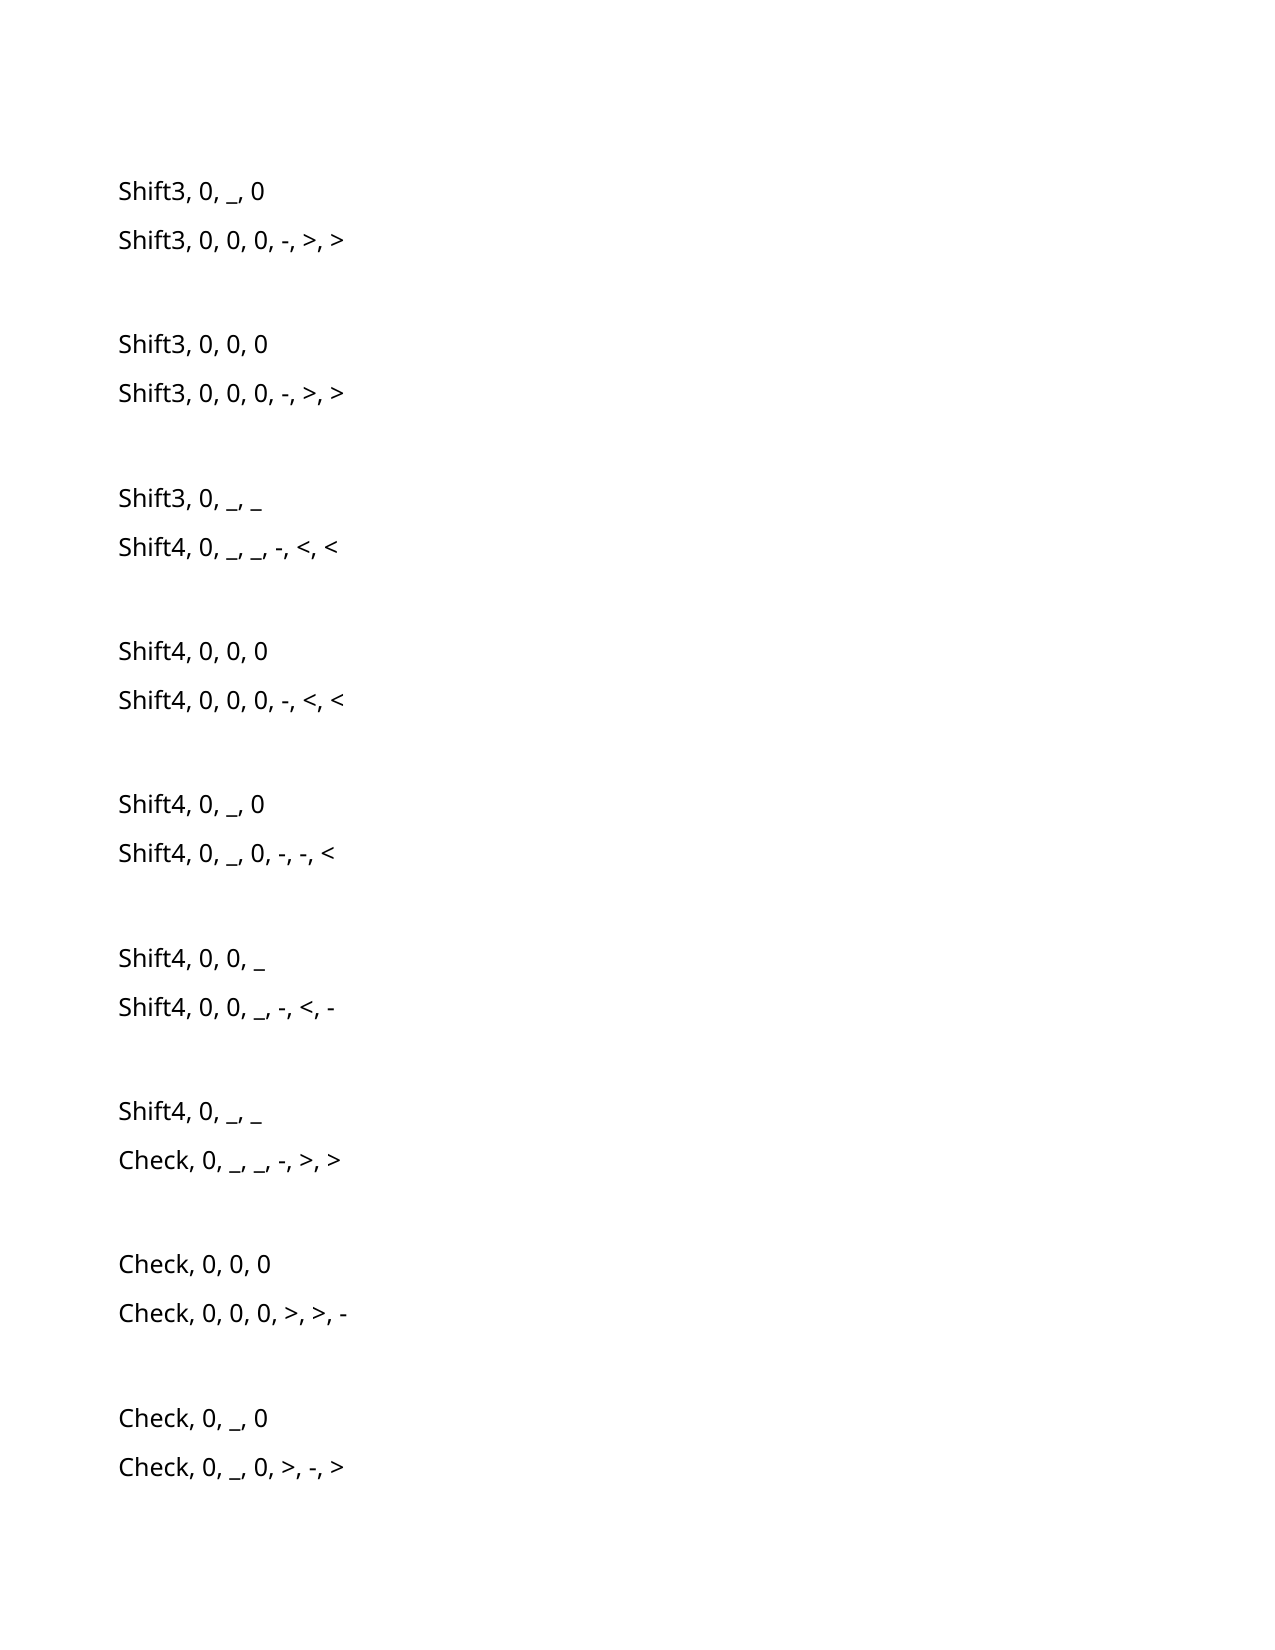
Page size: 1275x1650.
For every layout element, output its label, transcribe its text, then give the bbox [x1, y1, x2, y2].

text Shift3, 0, 0, 0, -, >, > [118, 222, 1157, 257]
text Check, 0, _, _, -, >, > [118, 1142, 1157, 1177]
text Check, 0, 0, 0, >, >, - [118, 1296, 1157, 1330]
text Shift4, 0, 0, _ [118, 940, 1157, 974]
text Shift4, 0, 0, 0 [118, 633, 1157, 668]
text Shift3, 0, 0, 0, -, >, > [118, 376, 1157, 410]
text Shift4, 0, _, _, -, <, < [118, 529, 1157, 563]
text Shift4, 0, _, 0 [118, 787, 1157, 821]
text Shift4, 0, _, 0, -, -, < [118, 836, 1157, 870]
text Shift3, 0, _, 0 [118, 173, 1157, 208]
text Check, 0, 0, 0 [118, 1247, 1157, 1281]
text Shift3, 0, 0, 0 [118, 327, 1157, 361]
text Shift4, 0, _, _ [118, 1093, 1157, 1128]
text Shift4, 0, 0, 0, -, <, < [118, 682, 1157, 717]
text Check, 0, _, 0, >, -, > [118, 1449, 1157, 1483]
text Check, 0, _, 0 [118, 1400, 1157, 1434]
text Shift3, 0, _, _ [118, 480, 1157, 514]
text Shift4, 0, 0, _, -, <, - [118, 989, 1157, 1023]
